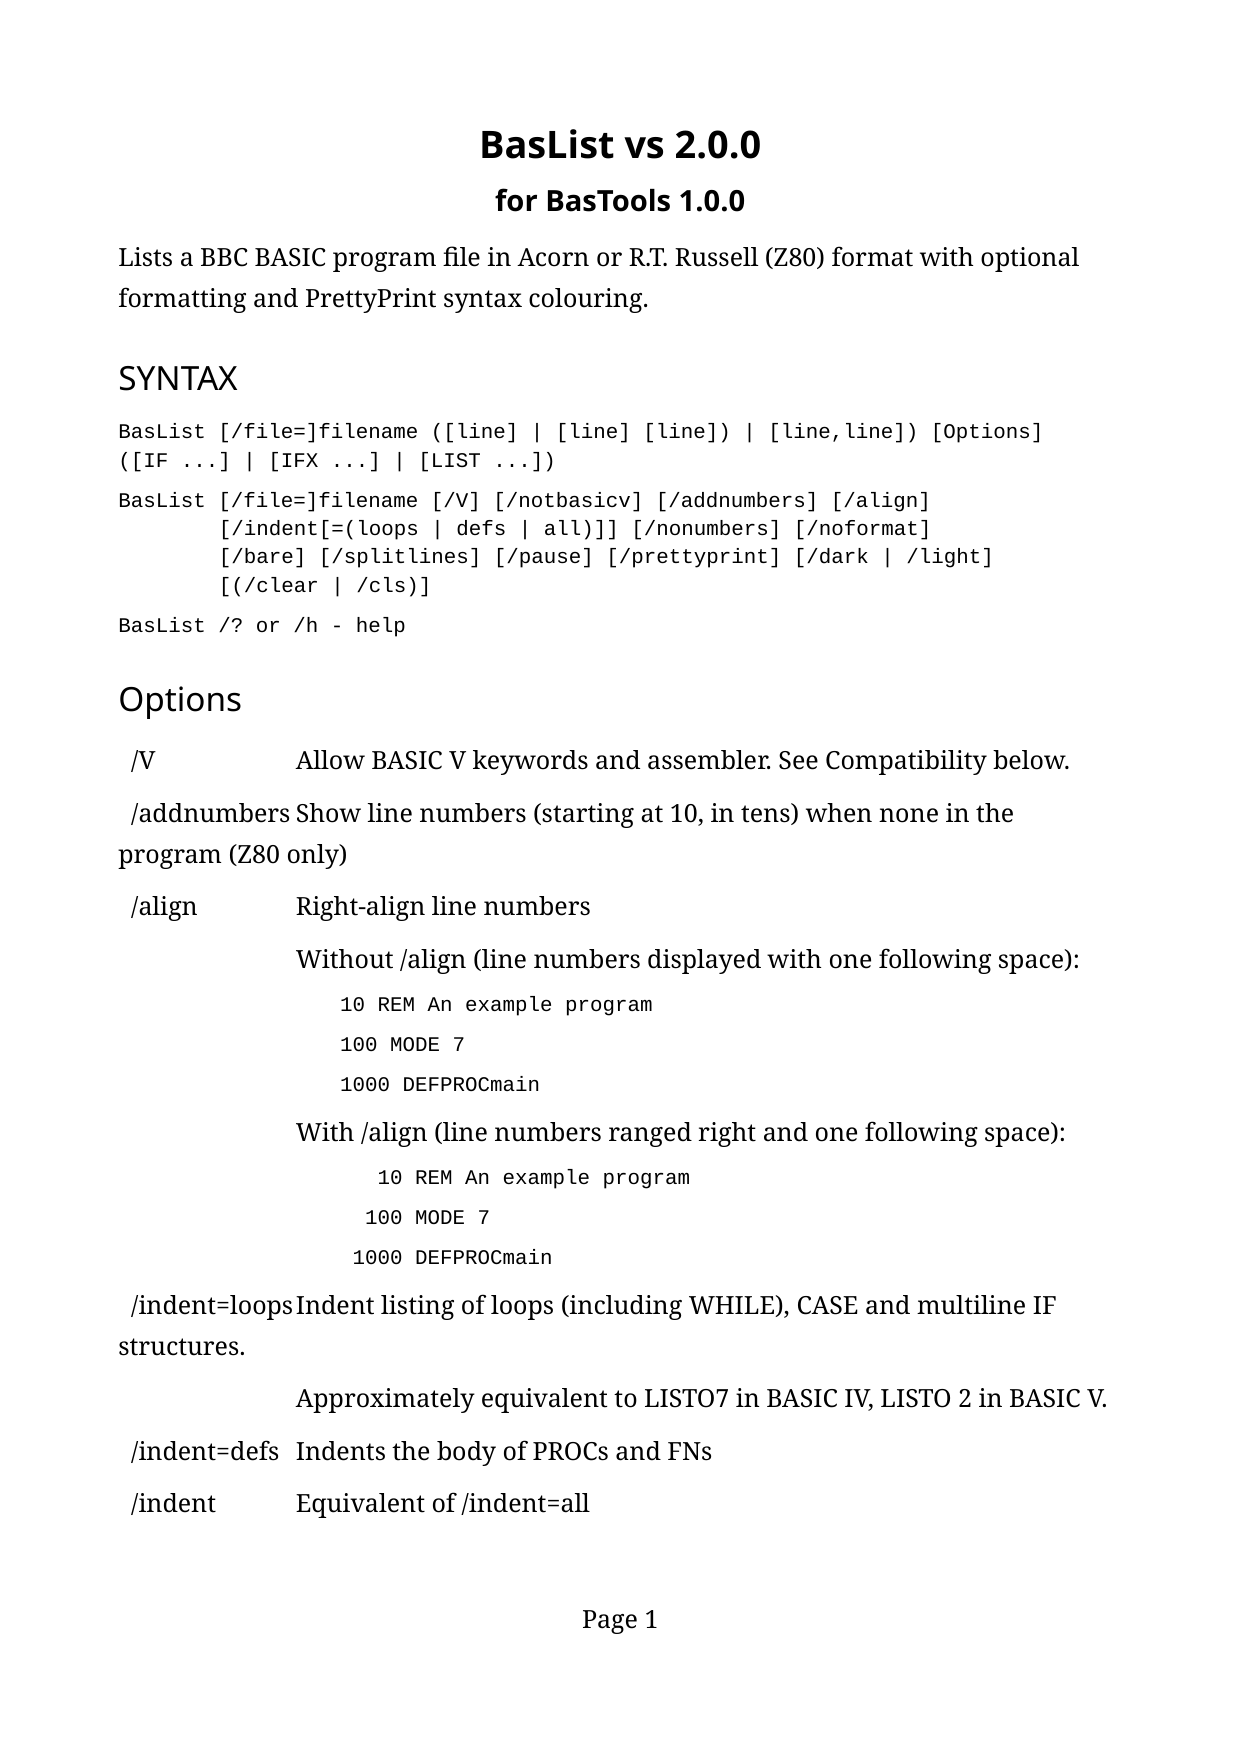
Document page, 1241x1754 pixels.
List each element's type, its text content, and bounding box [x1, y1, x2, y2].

text /indent=defs Indents the body of PROCs and FNs [118, 1433, 1122, 1467]
text Lists a BBC BASIC program file in Acorn or R.T. Russell (Z80) format with optional formatting and PrettyPrint syntax colouring. [118, 240, 1122, 315]
text BasList /? or /h - help [118, 615, 1122, 638]
text 100 MODE 7 [118, 1034, 1122, 1058]
text 1000 DEFPROCmain [118, 1247, 1122, 1271]
subtitle for BasTools 1.0.0 [118, 180, 1122, 220]
text 10 REM An example program [118, 1167, 1122, 1191]
text /addnumbers Show line numbers (starting at 10, in tens) when none in the program (Z80 only) [118, 795, 1122, 870]
subtitle BasList vs 2.0.0 [118, 118, 1122, 170]
text /V Allow BASIC V keywords and assembler. See Compatibility below. [118, 743, 1122, 777]
text Approximately equivalent to LISTO7 in BASIC IV, LISTO 2 in BASIC V. [118, 1381, 1122, 1415]
text /indent Equivalent of /indent=all [118, 1486, 1122, 1520]
text With /align (line numbers ranged right and one following space): [118, 1114, 1122, 1148]
text 10 REM An example program [118, 994, 1122, 1018]
text 100 MODE 7 [118, 1207, 1122, 1231]
text 1000 DEFPROCmain [118, 1074, 1122, 1098]
subtitle SYNTAX [118, 354, 1122, 400]
subtitle Options [118, 676, 1122, 721]
text /indent=loops Indent listing of loops (including WHILE), CASE and multiline IF structures. [118, 1287, 1122, 1362]
text /align Right-align line numbers [118, 889, 1122, 923]
text BasList [/file=]filename ([line] | [line] [line]) | [line,line]) [Options] ([IF ...] | [IFX ...] | [LIST ...]) [118, 421, 1122, 473]
text BasList [/file=]filename [/V] [/notbasicv] [/addnumbers] [/align] [/indent[=(loops | defs | all)]] [/nonumbers] [/noformat] [/bare] [/splitlines] [/pause] [/prettyprint] [/dark | /light] [(/clear | /cls)] [118, 490, 998, 598]
text Without /align (line numbers displayed with one following space): [118, 941, 1122, 976]
